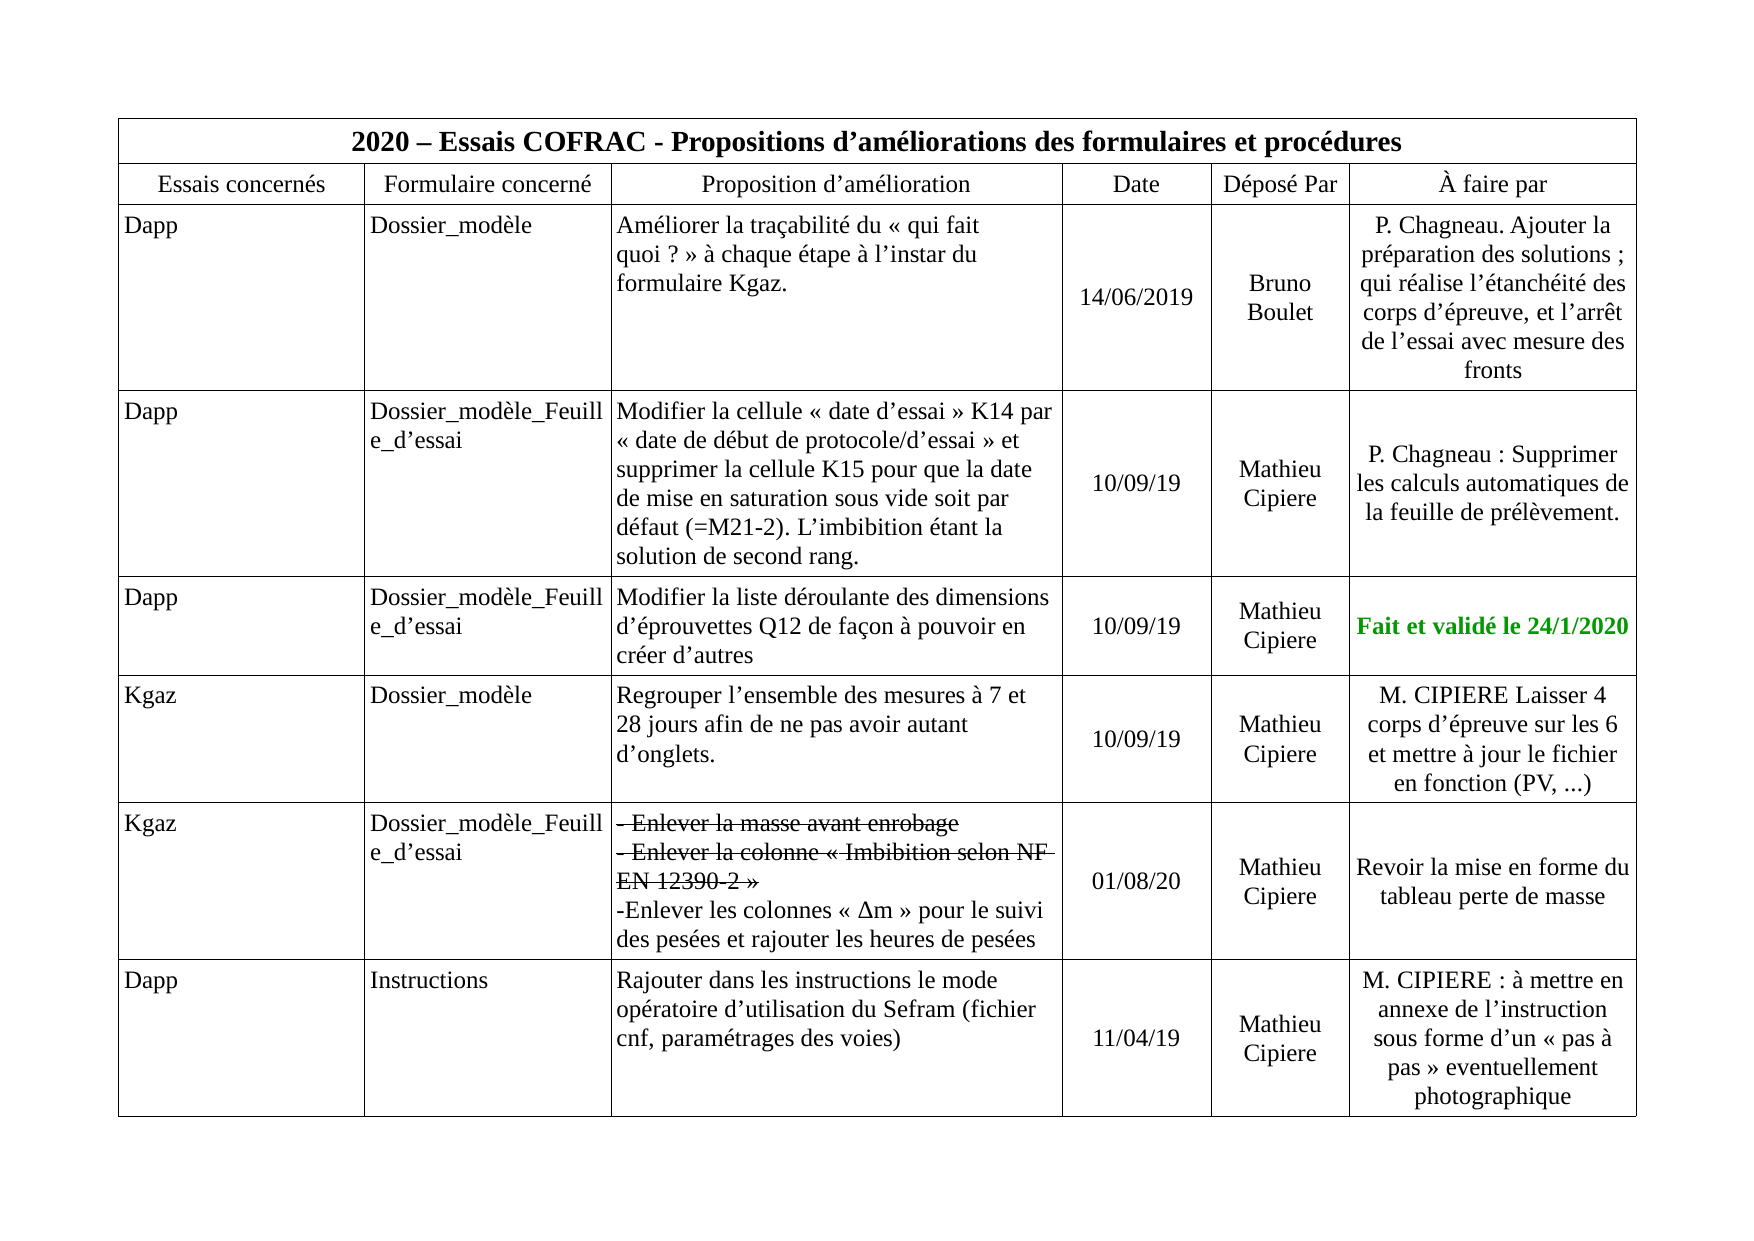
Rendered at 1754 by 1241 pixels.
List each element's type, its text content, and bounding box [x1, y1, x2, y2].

table_cell Formulaire concerné [365, 164, 611, 204]
table_cell 04/11/19 [1063, 960, 1211, 1116]
table_cell P. Chagneau : Supprimer les calculs automatiques de la feuille de prélèvement. [1350, 391, 1636, 576]
table_cell Déposé Par [1212, 164, 1349, 204]
table_cell Kgaz [119, 676, 364, 802]
table_cell Dossier_modèle [365, 676, 611, 802]
table_cell Bruno Boulet [1212, 205, 1349, 390]
table_cell M. CIPIERE : à mettre en annexe de l’instruction sous forme d’un « pas à pas » eventuellement photographique [1350, 960, 1636, 1116]
table_cell Mathieu Cipiere [1212, 676, 1349, 802]
table_cell Dossier_modèle_Feuille_d’essai [365, 391, 611, 576]
table_cell Fait et validé le 24/1/2020 [1350, 577, 1636, 674]
table_cell 08/01/20 [1063, 803, 1211, 959]
table_cell 09/10/19 [1063, 676, 1211, 802]
table_cell Modifier la liste déroulante des dimensions d’éprouvettes Q12 de façon à pouvoir en créer d’autres [612, 577, 1062, 674]
table_cell Dapp [119, 577, 364, 674]
table_cell 14/06/2019 [1063, 205, 1211, 390]
table_cell Instructions [365, 960, 611, 1116]
table_cell 09/10/19 [1063, 391, 1211, 576]
table_cell Mathieu Cipiere [1212, 577, 1349, 674]
table_cell Rajouter dans les instructions le mode opératoire d’utilisation du Sefram (fichier cnf, paramétrages des voies) [612, 960, 1062, 1116]
table_cell Améliorer la traçabilité du « qui fait quoi ? » à chaque étape à l’instar du formulaire Kgaz. [612, 205, 1062, 390]
table_cell M. CIPIERE Laisser 4 corps d’épreuve sur les 6 et mettre à jour le fichier en fonction (PV, ...) [1350, 676, 1636, 802]
table_cell Dapp [119, 205, 364, 390]
table_cell Revoir la mise en forme du tableau perte de masse [1350, 803, 1636, 959]
table_cell Proposition d’amélioration [612, 164, 1062, 204]
table_cell Dapp [119, 391, 364, 576]
table_header 2020 – Essais COFRAC - Propositions d’améliorations des formulaires et procédures [119, 119, 1636, 163]
table_cell Dossier_modèle_Feuille_d’essai [365, 577, 611, 674]
table_cell Mathieu Cipiere [1212, 391, 1349, 576]
table_cell Essais concernés [119, 164, 364, 204]
table_cell Mathieu Cipiere [1212, 803, 1349, 959]
table_cell 09/10/19 [1063, 577, 1211, 674]
table_cell Dossier_modèle_Feuille_d’essai [365, 803, 611, 959]
table_cell Modifier la cellule « date d’essai » K14 par « date de début de protocole/d’essai » et supprimer la cellule K15 pour que la date de mise en saturation sous vide soit par défaut (=M21-2). L’imbibition étant la solution de second rang. [612, 391, 1062, 576]
table_cell Regrouper l’ensemble des mesures à 7 et 28 jours afin de ne pas avoir autant d’onglets. [612, 676, 1062, 802]
table_cell Date [1063, 164, 1211, 204]
table_cell - Enlever la masse avant enrobage - Enlever la colonne « Imbibition selon NF EN 12390-2 » -Enlever les colonnes « Δm » pour le suivi des pesées et rajouter les heures de pesées [612, 803, 1062, 959]
table_cell Dapp [119, 960, 364, 1116]
table_cell P. Chagneau. Ajouter la préparation des solutions ; qui réalise l’étanchéité des corps d’épreuve, et l’arrêt de l’essai avec mesure des fronts [1350, 205, 1636, 390]
table_cell À faire par [1350, 164, 1636, 204]
table_cell Dossier_modèle [365, 205, 611, 390]
table_cell Mathieu Cipiere [1212, 960, 1349, 1116]
table_cell Kgaz [119, 803, 364, 959]
